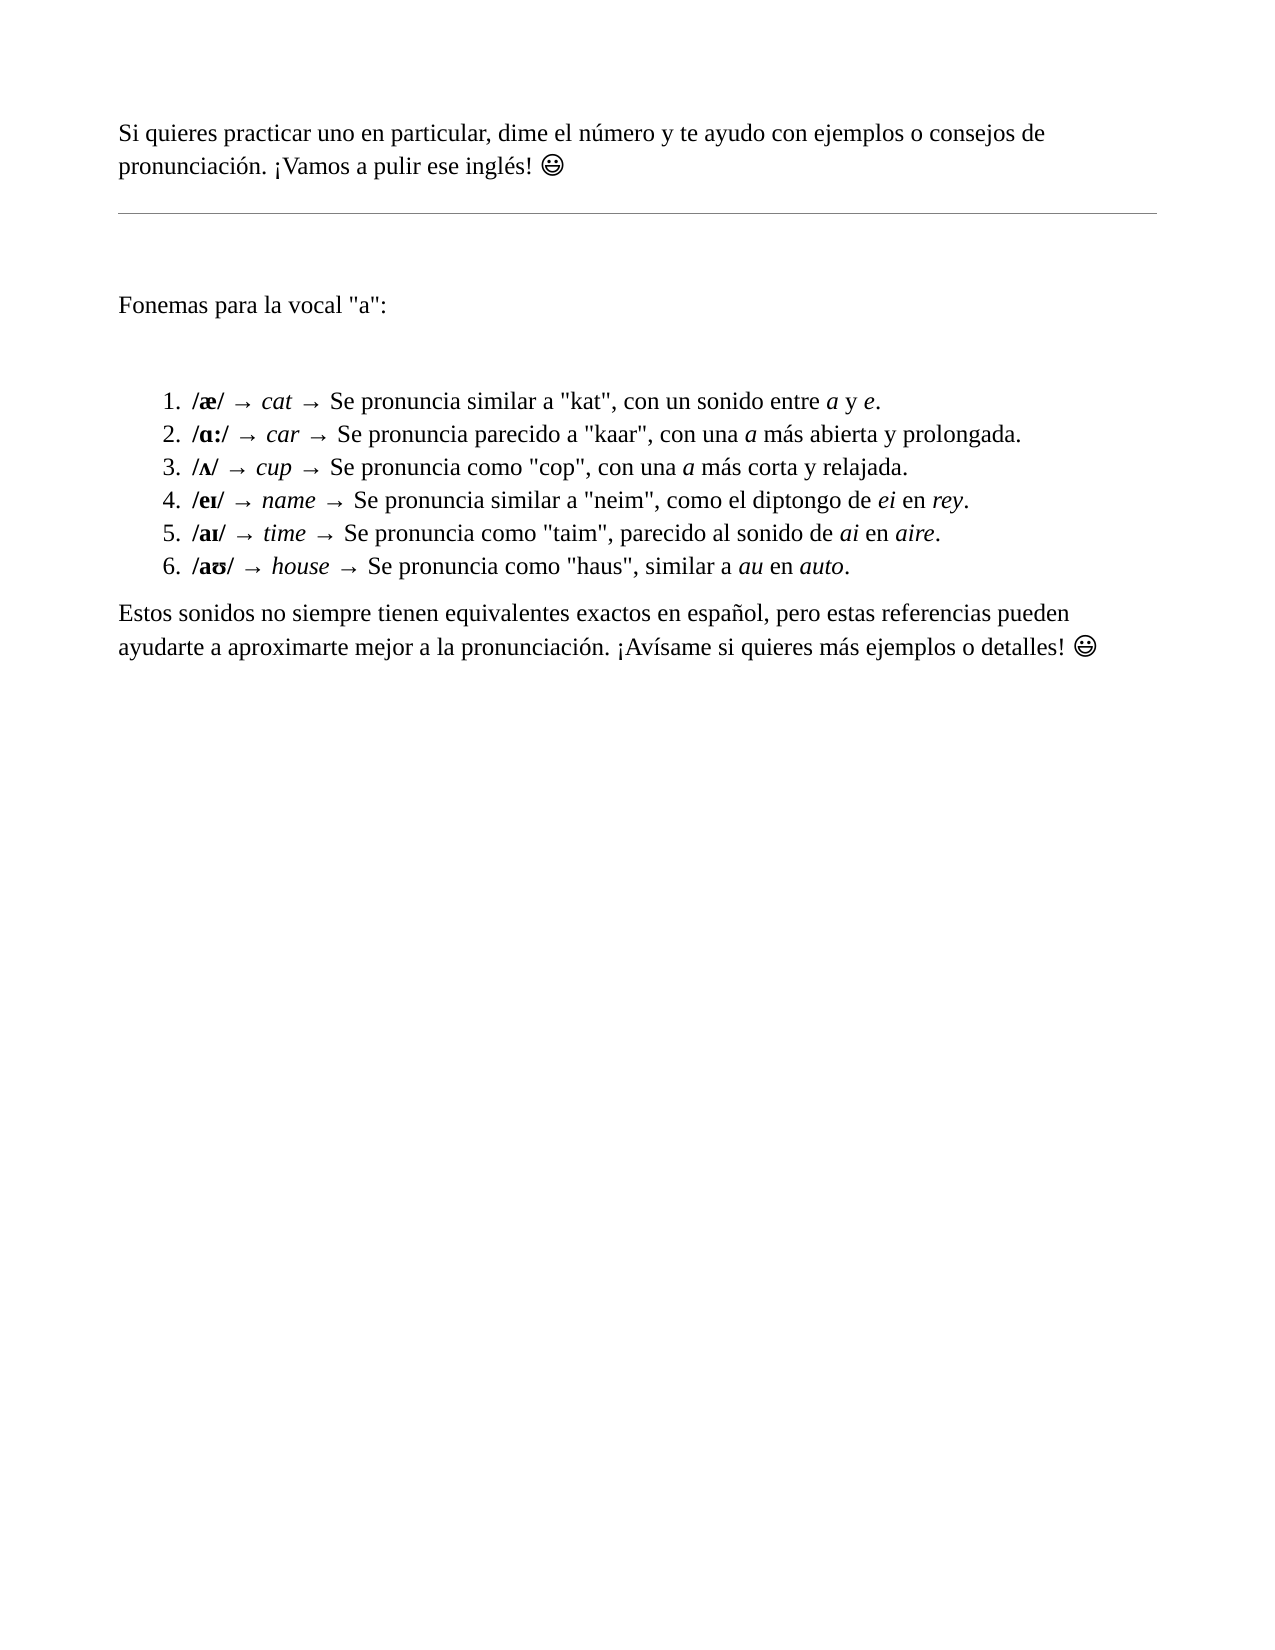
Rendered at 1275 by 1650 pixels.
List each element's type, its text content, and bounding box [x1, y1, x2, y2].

text Si quieres practicar uno en particular, dime el número y te ayudo con ejemplos o consejos de pronunciación. ¡Vamos a pulir ese inglés! 😃 [118, 118, 1157, 180]
list /ʌ/ → cup → Se pronuncia como "cop", con una a más corta y relajada. [162, 452, 1157, 481]
list /ɑ:/ → car → Se pronuncia parecido a "kaar", con una a más abierta y prolongada. [162, 419, 1157, 448]
list /eɪ/ → name → Se pronuncia similar a "neim", como el diptongo de ei en rey. [162, 485, 1157, 514]
text Estos sonidos no siempre tienen equivalentes exactos en español, pero estas referencias pueden ayudarte a aproximarte mejor a la pronunciación. ¡Avísame si quieres más ejemplos o detalles! 😃 [118, 598, 1157, 660]
list /aʊ/ → house → Se pronuncia como "haus", similar a au en auto. [162, 551, 1157, 580]
list /aɪ/ → time → Se pronuncia como "taim", parecido al sonido de ai en aire. [162, 518, 1157, 547]
list /æ/ → cat → Se pronuncia similar a "kat", con un sonido entre a y e. [162, 386, 1157, 414]
text Fonemas para la vocal "a": [118, 291, 1157, 319]
